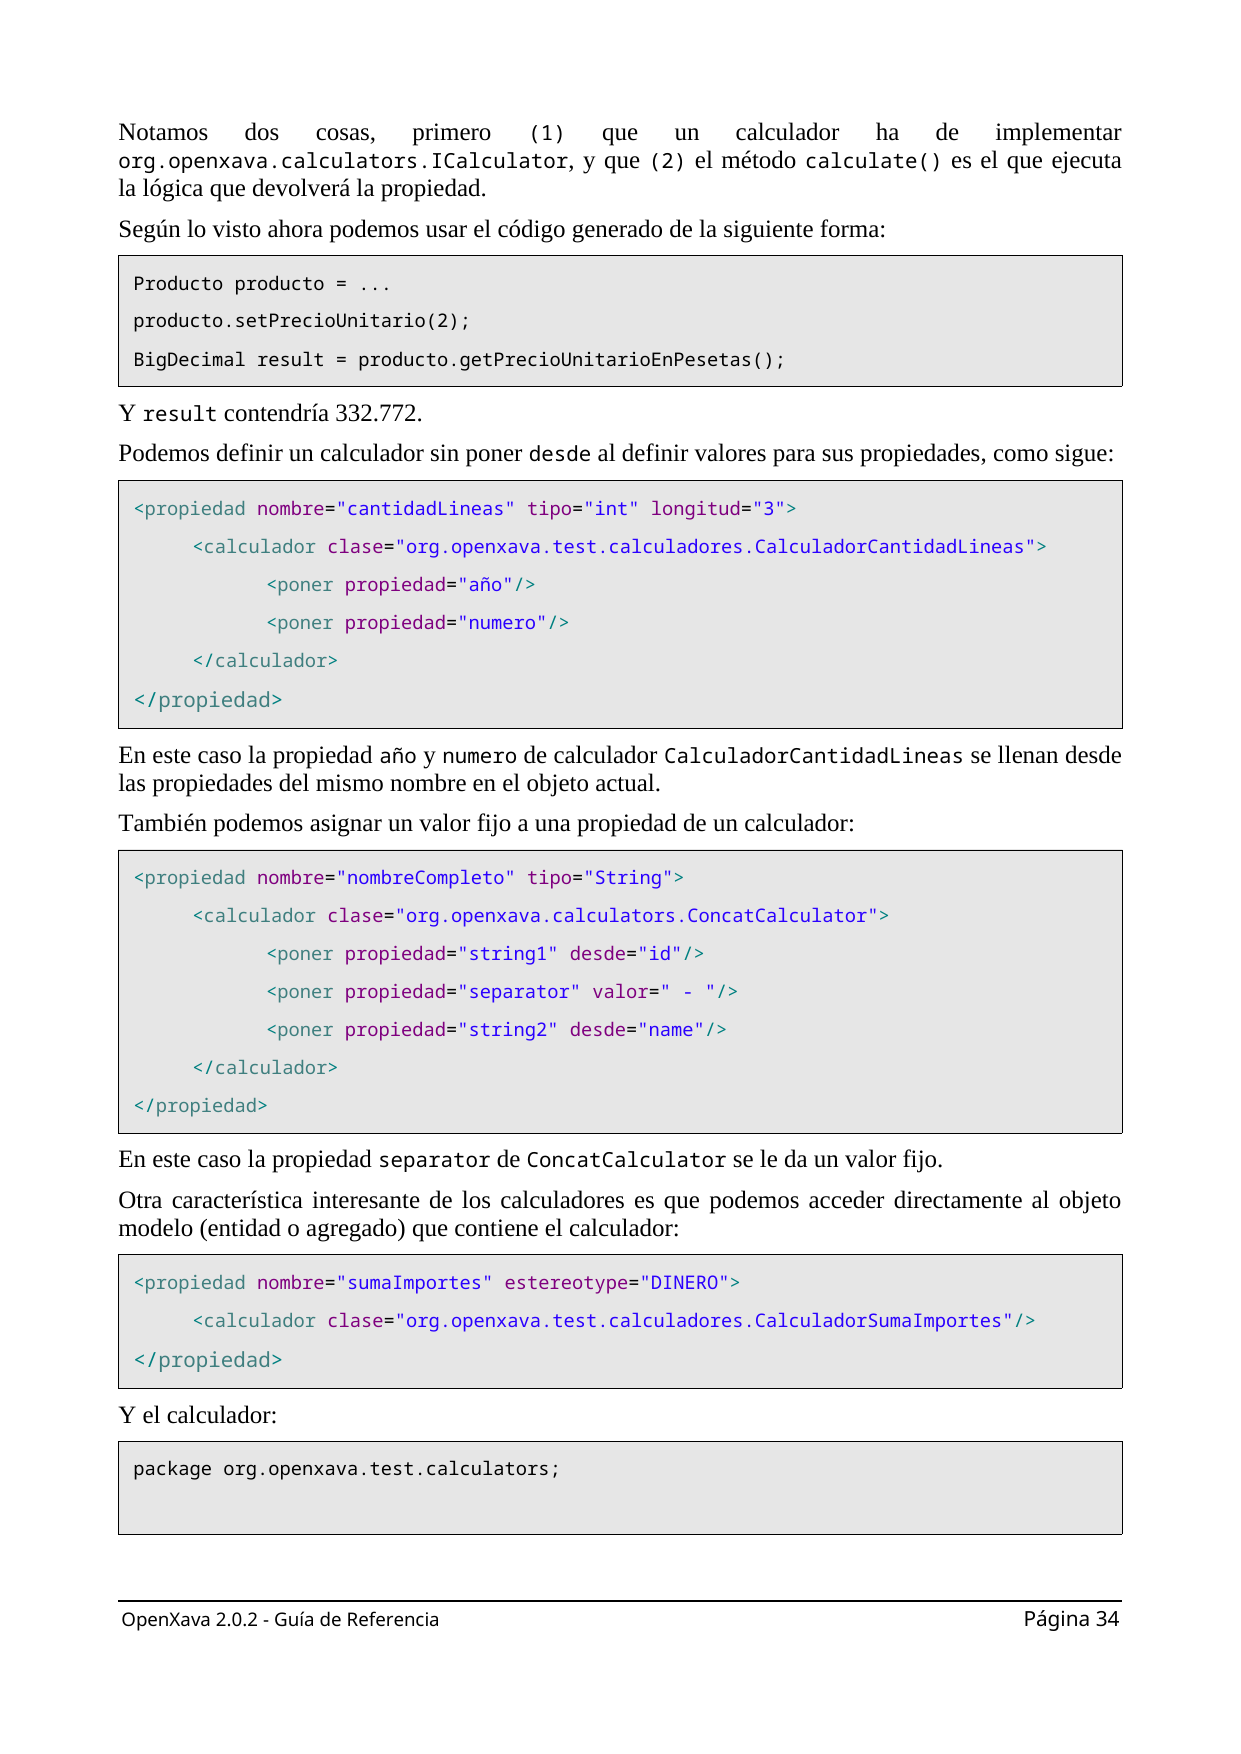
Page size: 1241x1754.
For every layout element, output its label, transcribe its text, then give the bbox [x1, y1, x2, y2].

text <poner propiedad="numero"/> [119, 594, 1122, 632]
text Notamos dos cosas, primero (1) que un calculador ha de implementar org.openxava.calculators.ICalculator, y que (2) el método calculate() es el que ejecuta la lógica que devolverá la propiedad. [118, 118, 1122, 202]
text <poner propiedad="string1" desde="id"/> [119, 926, 1122, 964]
text </propiedad> [119, 1330, 1122, 1388]
text </calculador> [119, 632, 1122, 670]
text BigDecimal result = producto.getPrecioUnitarioEnPesetas(); [119, 331, 1122, 386]
text <poner propiedad="año"/> [119, 556, 1122, 594]
text </propiedad> [119, 1078, 1122, 1133]
text También podemos asignar un valor fijo a una propiedad de un calculador: [118, 809, 1122, 837]
text En este caso la propiedad año y numero de calculador CalculadorCantidadLineas se llenan desde las propiedades del mismo nombre en el objeto actual. [118, 741, 1122, 797]
text </propiedad> [119, 670, 1122, 728]
text producto.setPrecioUnitario(2); [119, 293, 1122, 331]
text package org.openxava.test.calculators; [119, 1442, 1122, 1479]
text <calculador clase="org.openxava.test.calculadores.CalculadorSumaImportes"/> [119, 1292, 1122, 1330]
text <poner propiedad="separator" valor=" - "/> [119, 964, 1122, 1002]
text Otra característica interesante de los calculadores es que podemos acceder directamente al objeto modelo (entidad o agregado) que contiene el calculador: [118, 1186, 1122, 1242]
text Y el calculador: [118, 1401, 1122, 1428]
text <propiedad nombre="sumaImportes" estereotype="DINERO"> [119, 1255, 1122, 1292]
text </calculador> [119, 1040, 1122, 1078]
text <calculador clase="org.openxava.calculators.ConcatCalculator"> [119, 888, 1122, 926]
text Según lo visto ahora podemos usar el código generado de la siguiente forma: [118, 215, 1122, 242]
text Podemos definir un calculador sin poner desde al definir valores para sus propiedades, como sigue: [118, 439, 1122, 468]
text <propiedad nombre="cantidadLineas" tipo="int" longitud="3"> [119, 481, 1122, 518]
text <poner propiedad="string2" desde="name"/> [119, 1002, 1122, 1040]
text <calculador clase="org.openxava.test.calculadores.CalculadorCantidadLineas"> [119, 518, 1122, 556]
text Producto producto = ... [119, 256, 1122, 293]
text En este caso la propiedad separator de ConcatCalculator se le da un valor fijo. [118, 1146, 1122, 1174]
text <propiedad nombre="nombreCompleto" tipo="String"> [119, 851, 1122, 888]
text Y result contendría 332.772. [118, 399, 1122, 427]
